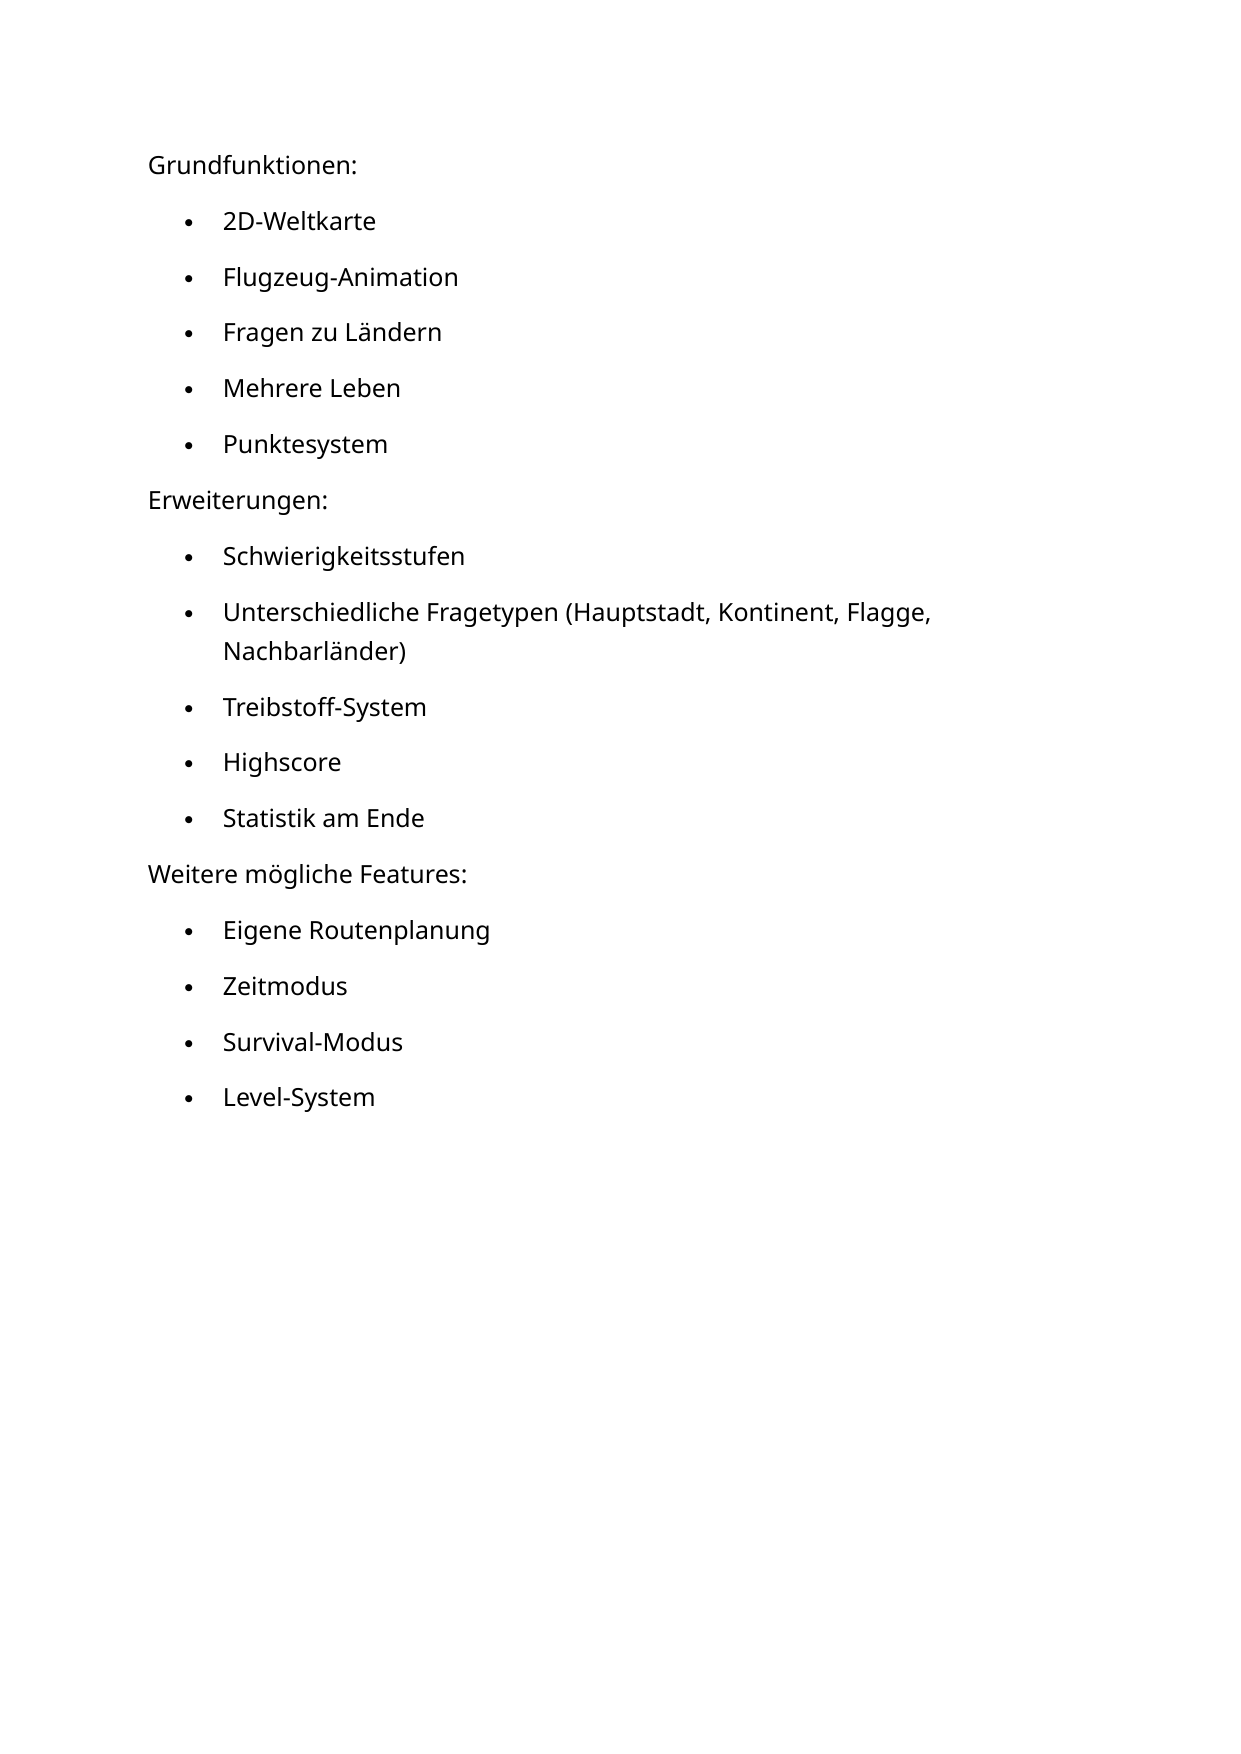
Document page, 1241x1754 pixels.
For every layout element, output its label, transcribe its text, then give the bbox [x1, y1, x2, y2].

text Grundfunktionen: [148, 148, 1093, 182]
list Treibstoff-System [185, 689, 1093, 723]
list Unterschiedliche Fragetypen (Hauptstadt, Kontinent, Flagge, Nachbarländer) [185, 594, 1093, 667]
list Flugzeug-Animation [185, 259, 1093, 293]
list Zeitmodus [185, 968, 1093, 1002]
list Fragen zu Ländern [185, 315, 1093, 349]
list Mehrere Leben [185, 371, 1093, 405]
list Schwierigkeitsstufen [185, 538, 1093, 572]
list Survival-Modus [185, 1024, 1093, 1058]
text Erweiterungen: [148, 483, 1093, 517]
list Highscore [185, 745, 1093, 779]
text Weitere mögliche Features: [148, 857, 1093, 891]
list Statistik am Ende [185, 801, 1093, 835]
list Level-System [185, 1080, 1093, 1114]
list Eigene Routenplanung [185, 913, 1093, 947]
list 2D-Weltkarte [185, 203, 1093, 237]
list Punktesystem [185, 427, 1093, 461]
